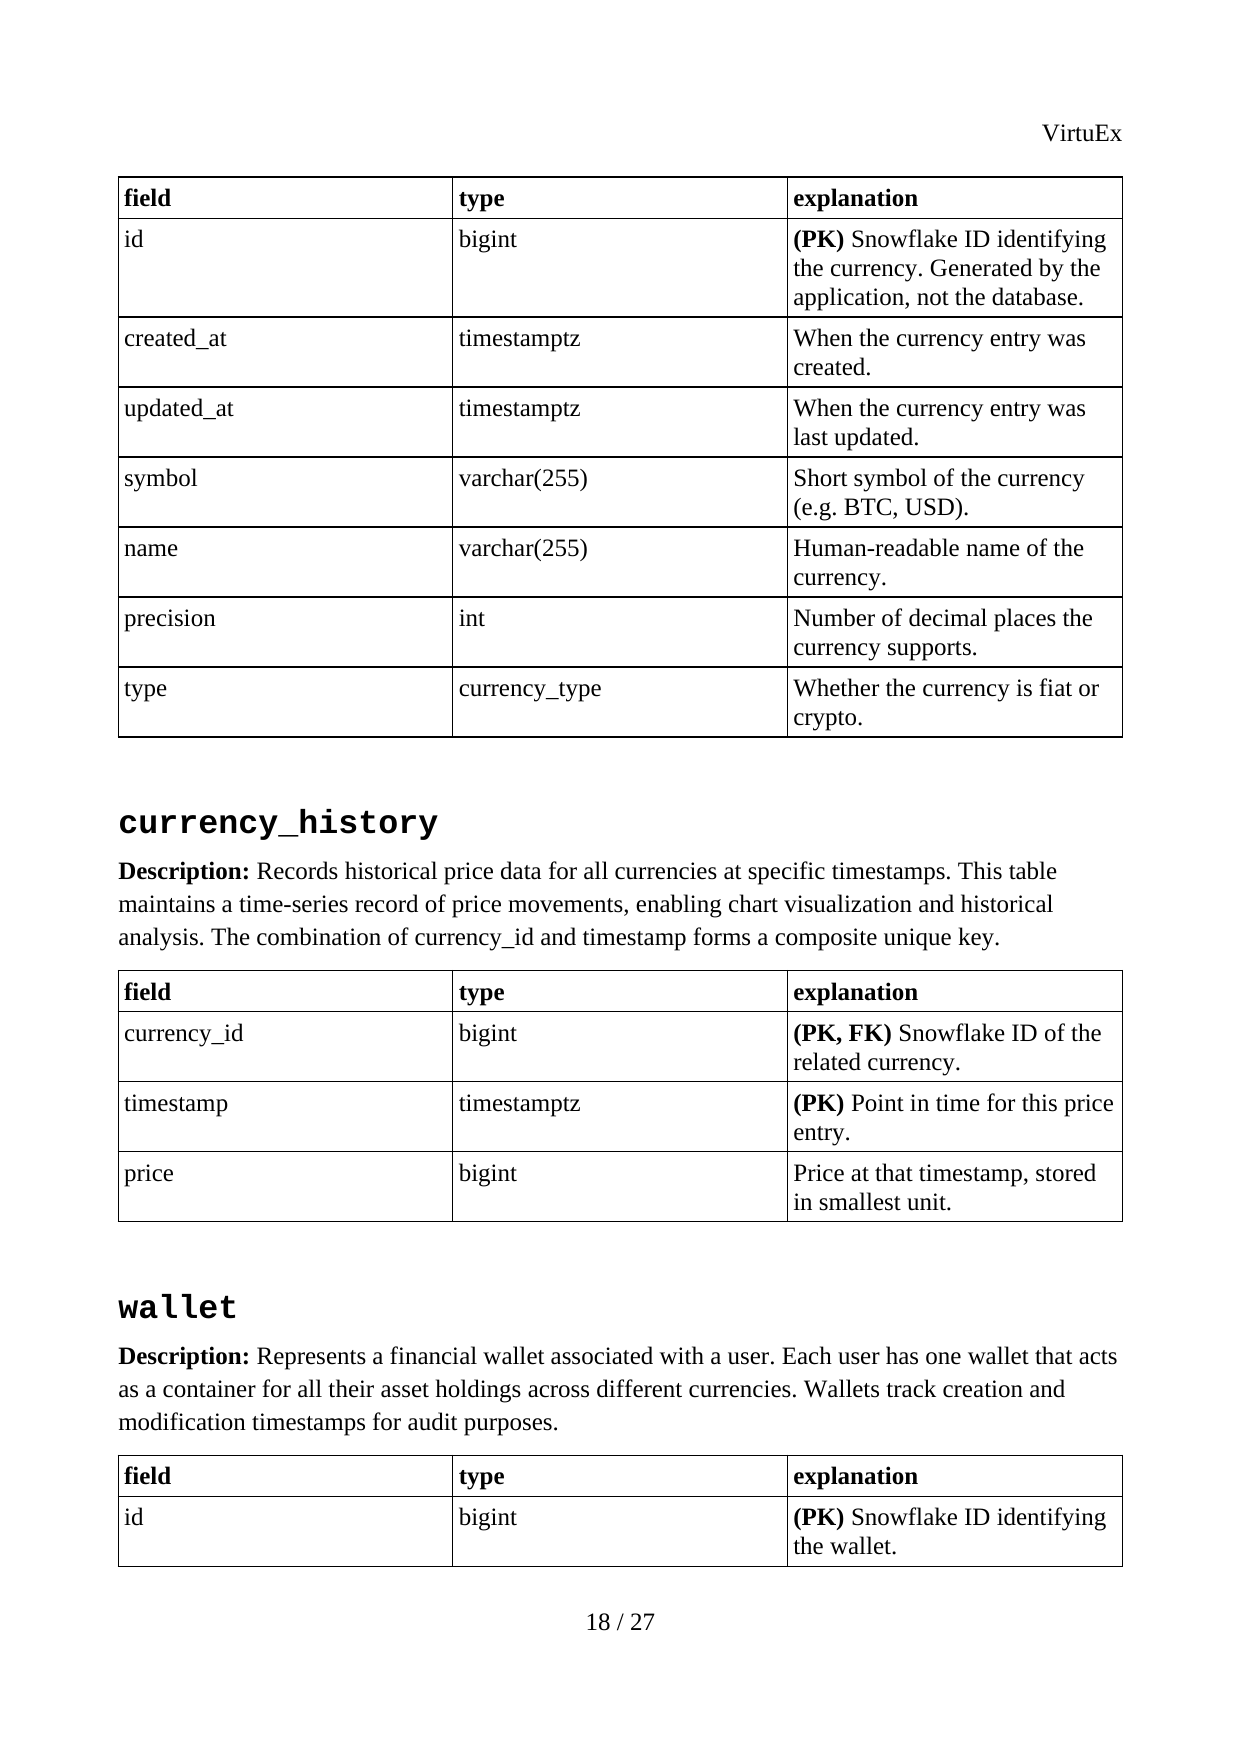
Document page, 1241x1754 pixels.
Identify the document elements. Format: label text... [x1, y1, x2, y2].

subtitle currency_history [118, 806, 1122, 844]
table_cell Number of decimal places the currency supports. [788, 598, 1122, 666]
table_header type [453, 178, 787, 218]
table_cell When the currency entry was last updated. [788, 388, 1122, 456]
table_cell (PK) Point in time for this price entry. [788, 1082, 1122, 1151]
table_cell bigint [453, 219, 787, 316]
table_header explanation [788, 971, 1122, 1011]
table_cell bigint [453, 1152, 787, 1221]
table_cell timestamptz [453, 1082, 787, 1151]
table_cell currency_type [453, 668, 787, 736]
table_cell updated_at [119, 388, 452, 456]
table_cell price [119, 1152, 452, 1221]
table_header explanation [788, 178, 1122, 218]
table_header explanation [788, 1456, 1122, 1496]
table_cell type [119, 668, 452, 736]
table_cell bigint [453, 1012, 787, 1081]
table_cell created_at [119, 318, 452, 386]
table_cell currency_id [119, 1012, 452, 1081]
table_cell Human-readable name of the currency. [788, 528, 1122, 596]
table_header field [119, 178, 452, 218]
text Description: Represents a financial wallet associated with a user. Each user has one wallet that acts as a container for all their asset holdings across different currencies. Wallets track creation and modification timestamps for audit purposes. [118, 1341, 1122, 1436]
table_header field [119, 1456, 452, 1496]
table_cell timestamptz [453, 388, 787, 456]
subtitle wallet [118, 1291, 1122, 1328]
table_header type [453, 1456, 787, 1496]
table_cell varchar(255) [453, 458, 787, 526]
table_cell When the currency entry was created. [788, 318, 1122, 386]
table_cell (PK) Snowflake ID identifying the wallet. [788, 1497, 1122, 1566]
table_header type [453, 971, 787, 1011]
table_cell Price at that timestamp, stored in smallest unit. [788, 1152, 1122, 1221]
text Description: Records historical price data for all currencies at specific timestamps. This table maintains a time-series record of price movements, enabling chart visualization and historical analysis. The combination of currency_id and timestamp forms a composite unique key. [118, 856, 1122, 951]
table_cell timestamp [119, 1082, 452, 1151]
table_cell int [453, 598, 787, 666]
table_cell (PK, FK) Snowflake ID of the related currency. [788, 1012, 1122, 1081]
table_cell varchar(255) [453, 528, 787, 596]
table_cell Whether the currency is fiat or crypto. [788, 668, 1122, 736]
table_cell id [119, 219, 452, 316]
table_cell bigint [453, 1497, 787, 1566]
table_cell (PK) Snowflake ID identifying the currency. Generated by the application, not the database. [788, 219, 1122, 316]
table_cell id [119, 1497, 452, 1566]
table_cell precision [119, 598, 452, 666]
table_header field [119, 971, 452, 1011]
table_cell timestamptz [453, 318, 787, 386]
table_cell symbol [119, 458, 452, 526]
table_cell Short symbol of the currency (e.g. BTC, USD). [788, 458, 1122, 526]
table_cell name [119, 528, 452, 596]
